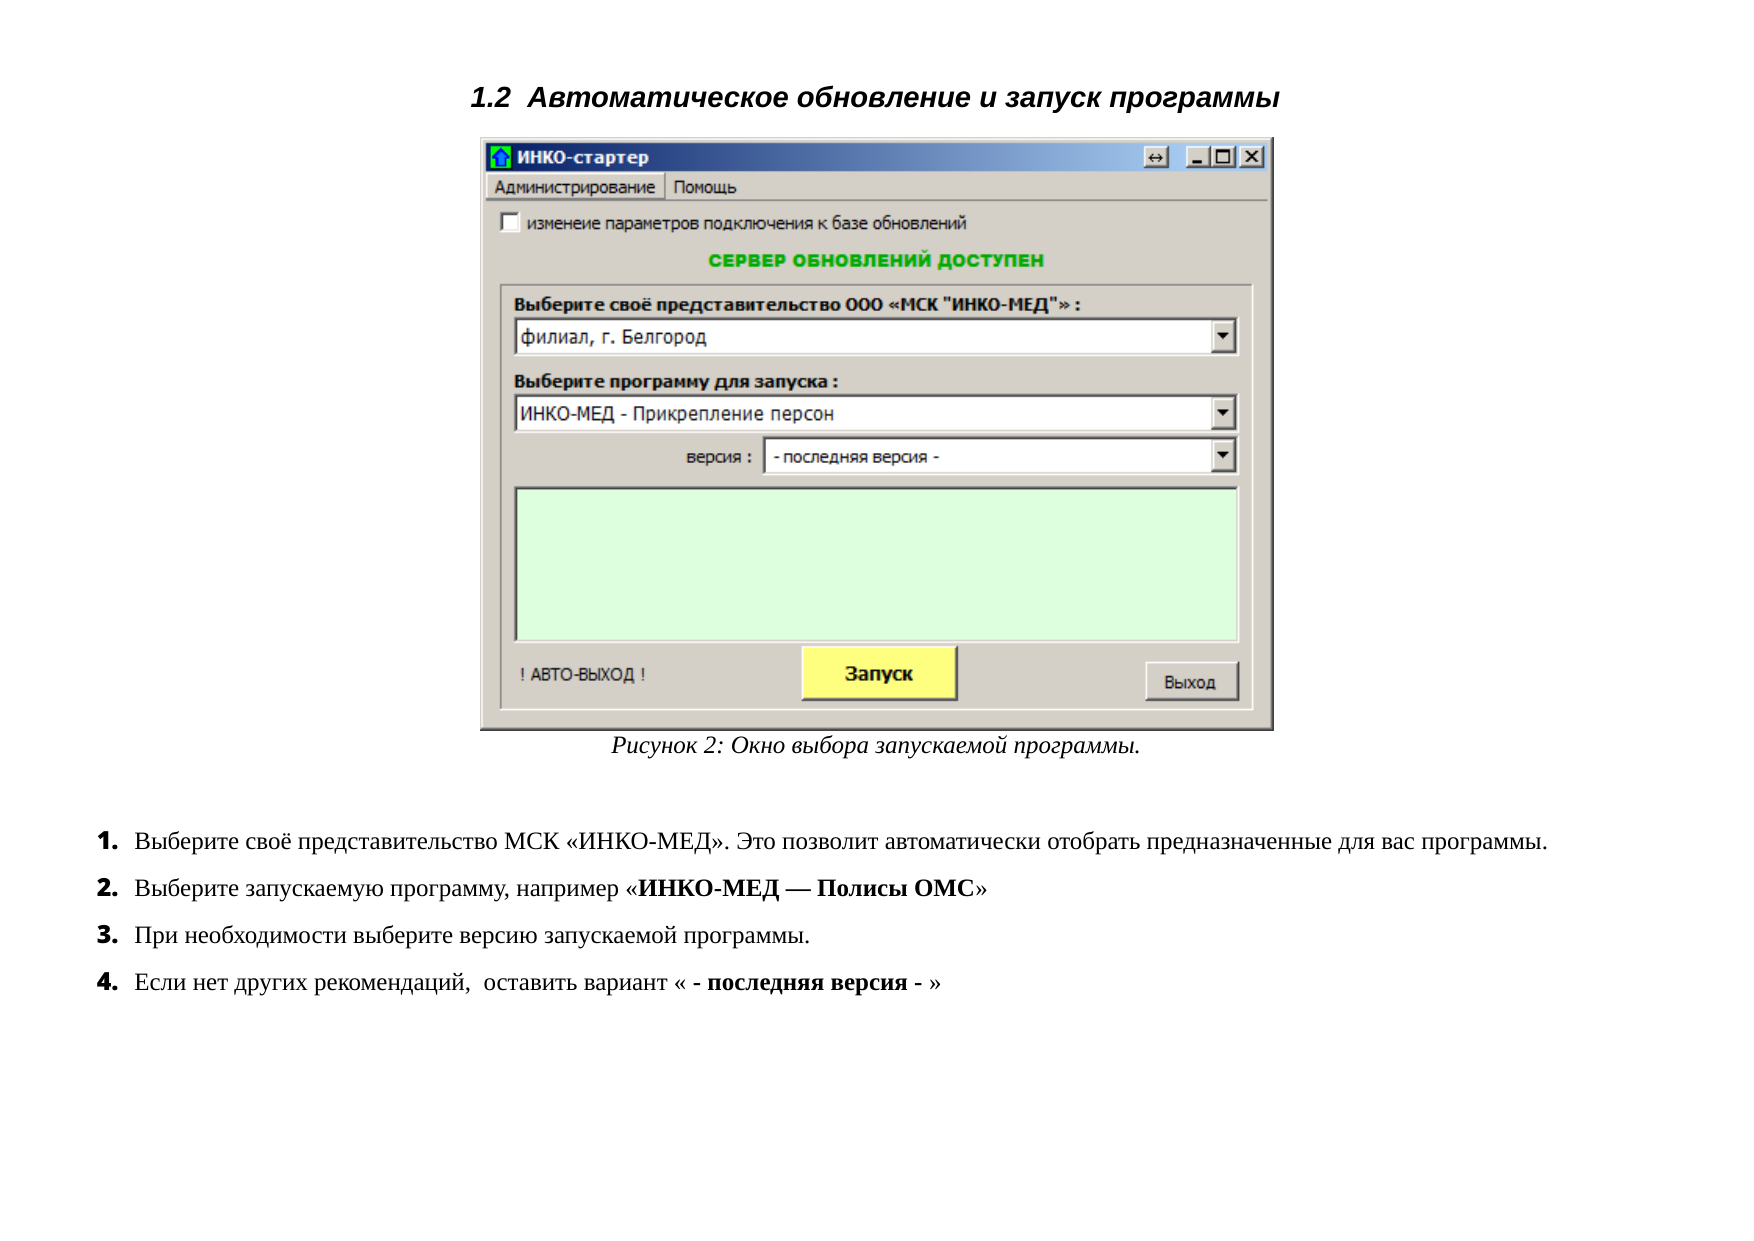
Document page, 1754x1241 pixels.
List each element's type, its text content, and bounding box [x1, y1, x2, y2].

text Рисунок 2: Окно выбора запускаемой программы. [461, 138, 1293, 759]
list Выберите запускаемую программу, например «ИНКО-МЕД — Полисы ОМС» [97, 870, 1695, 904]
list При необходимости выберите версию запускаемой программы. [97, 916, 1695, 951]
list Выберите своё представительство МСК «ИНКО-МЕД». Это позволит автоматически отобрать предназначенные для вас программы. [97, 823, 1695, 857]
list Если нет других рекомендаций, оставить вариант « - последняя версия - » [97, 963, 1695, 997]
picture [480, 137, 1274, 731]
subtitle Автоматическое обновление и запуск программы [177, 80, 1577, 113]
